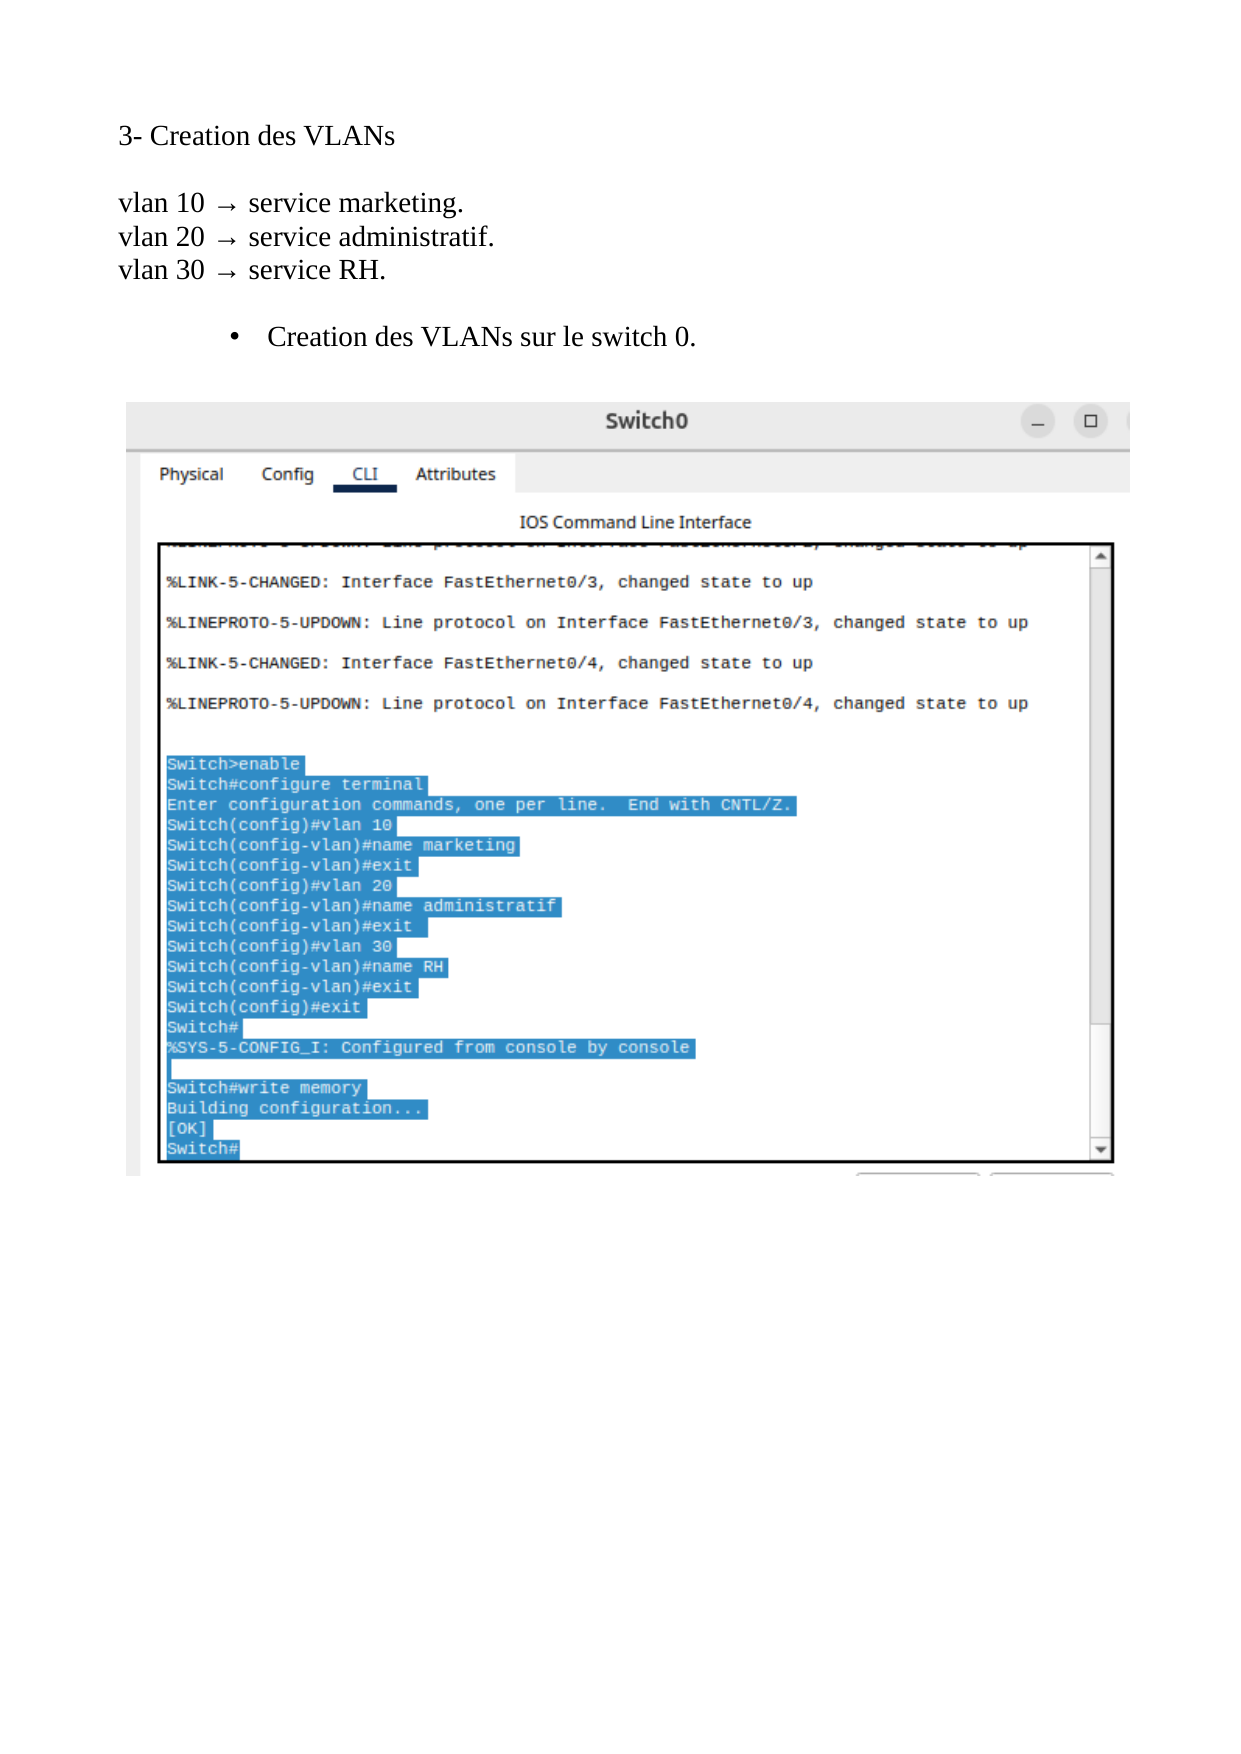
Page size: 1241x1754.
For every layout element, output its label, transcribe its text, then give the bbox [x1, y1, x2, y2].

picture [126, 402, 1130, 1176]
text vlan 30 → service RH. [118, 252, 1122, 286]
text 3- Creation des VLANs [118, 118, 1122, 152]
text vlan 20 → service administratif. [118, 219, 1122, 252]
text vlan 10 → service marketing. [118, 185, 1122, 219]
list Creation des VLANs sur le switch 0. [229, 319, 1122, 353]
